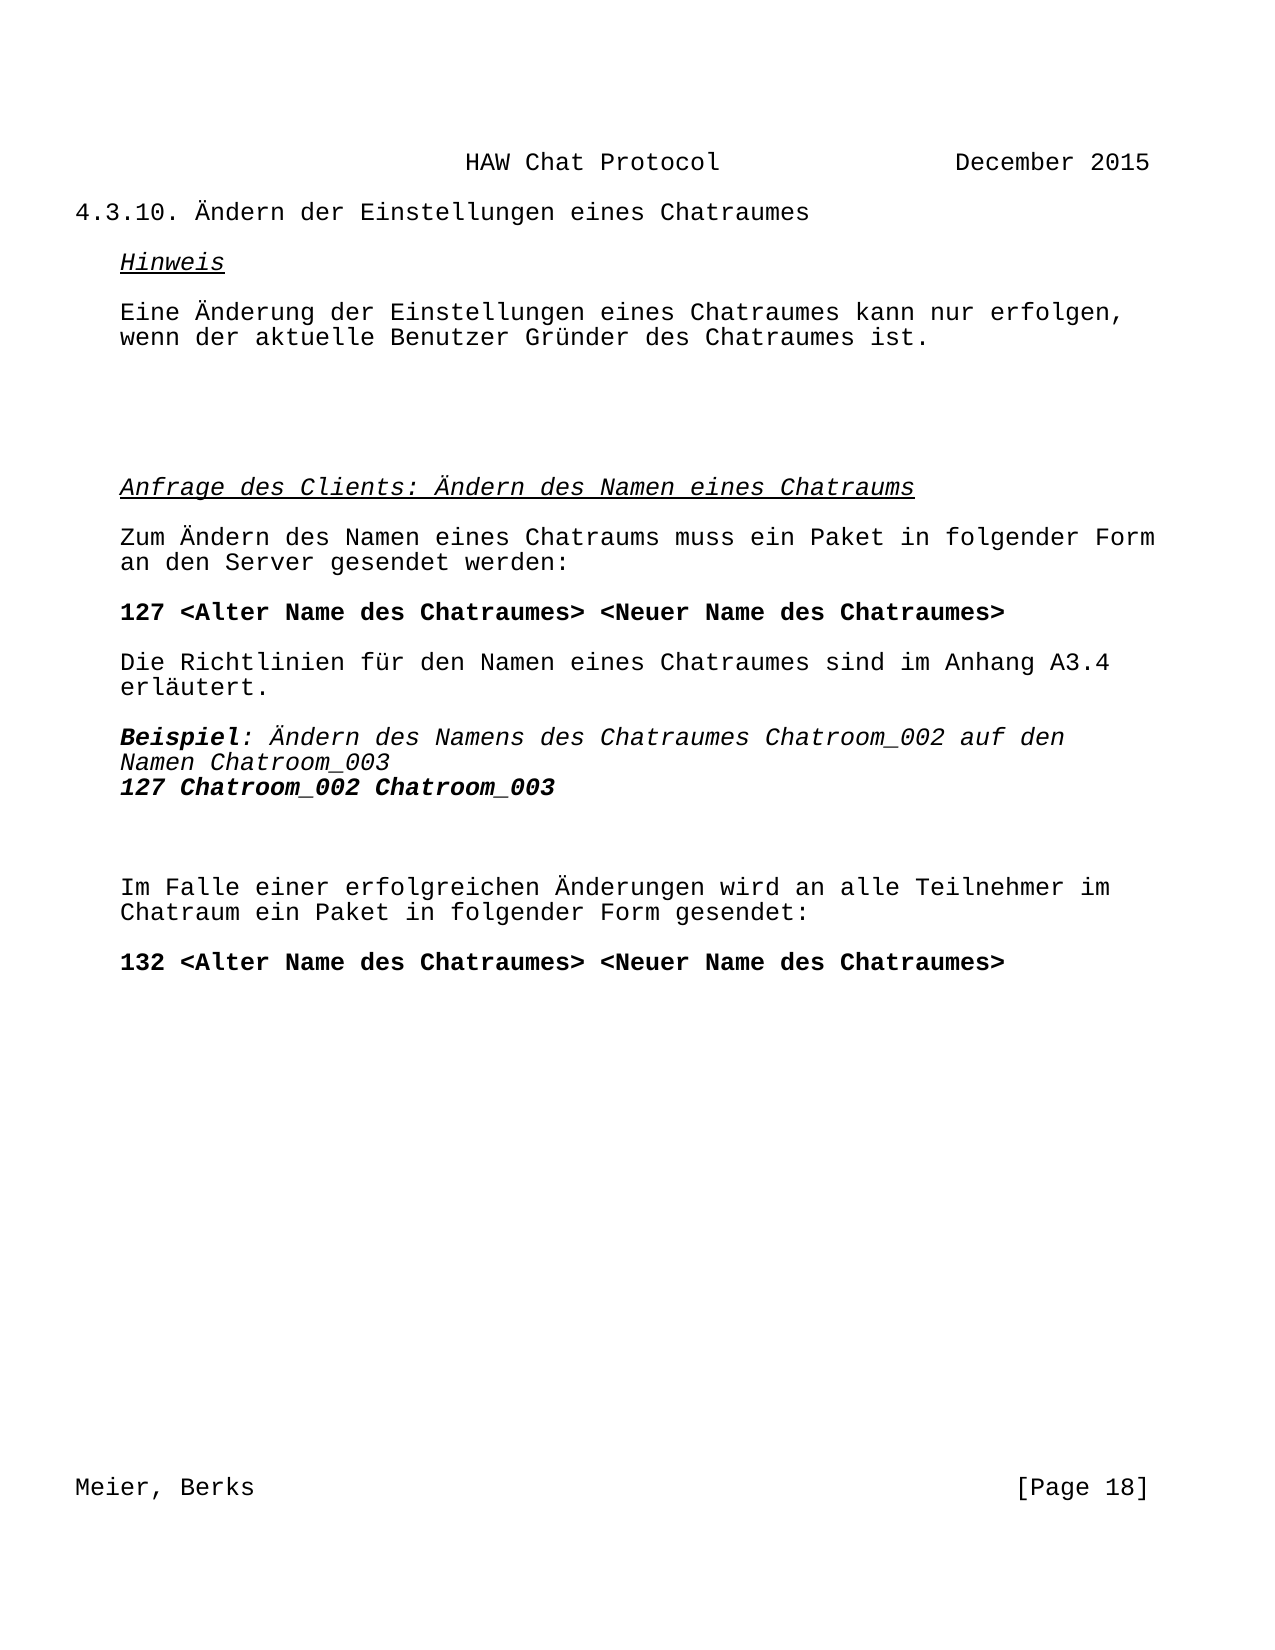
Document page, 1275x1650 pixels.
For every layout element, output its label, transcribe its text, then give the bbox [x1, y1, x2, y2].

text Eine Änderung der Einstellungen eines Chatraumes kann nur erfolgen, wenn der aktuelle Benutzer Gründer des Chatraumes ist. [120, 300, 1155, 350]
text Im Falle einer erfolgreichen Änderungen wird an alle Teilnehmer im Chatraum ein Paket in folgender Form gesendet: [120, 875, 1155, 925]
text Hinweis [120, 250, 1155, 275]
subtitle Ändern der Einstellungen eines Chatraumes [75, 200, 1155, 225]
list Anfrage des Clients: Ändern des Namen eines Chatraums [120, 475, 1155, 500]
text Beispiel: Ändern des Namens des Chatraumes Chatroom_002 auf den Namen Chatroom_003 127 Chatroom_002 Chatroom_003 [120, 725, 1155, 800]
text Zum Ändern des Namen eines Chatraums muss ein Paket in folgender Form an den Server gesendet werden: [120, 525, 1155, 575]
text 132 <Alter Name des Chatraumes> <Neuer Name des Chatraumes> [120, 950, 1155, 975]
text 127 <Alter Name des Chatraumes> <Neuer Name des Chatraumes> [120, 600, 1155, 625]
text Die Richtlinien für den Namen eines Chatraumes sind im Anhang A3.4 erläutert. [120, 650, 1155, 700]
